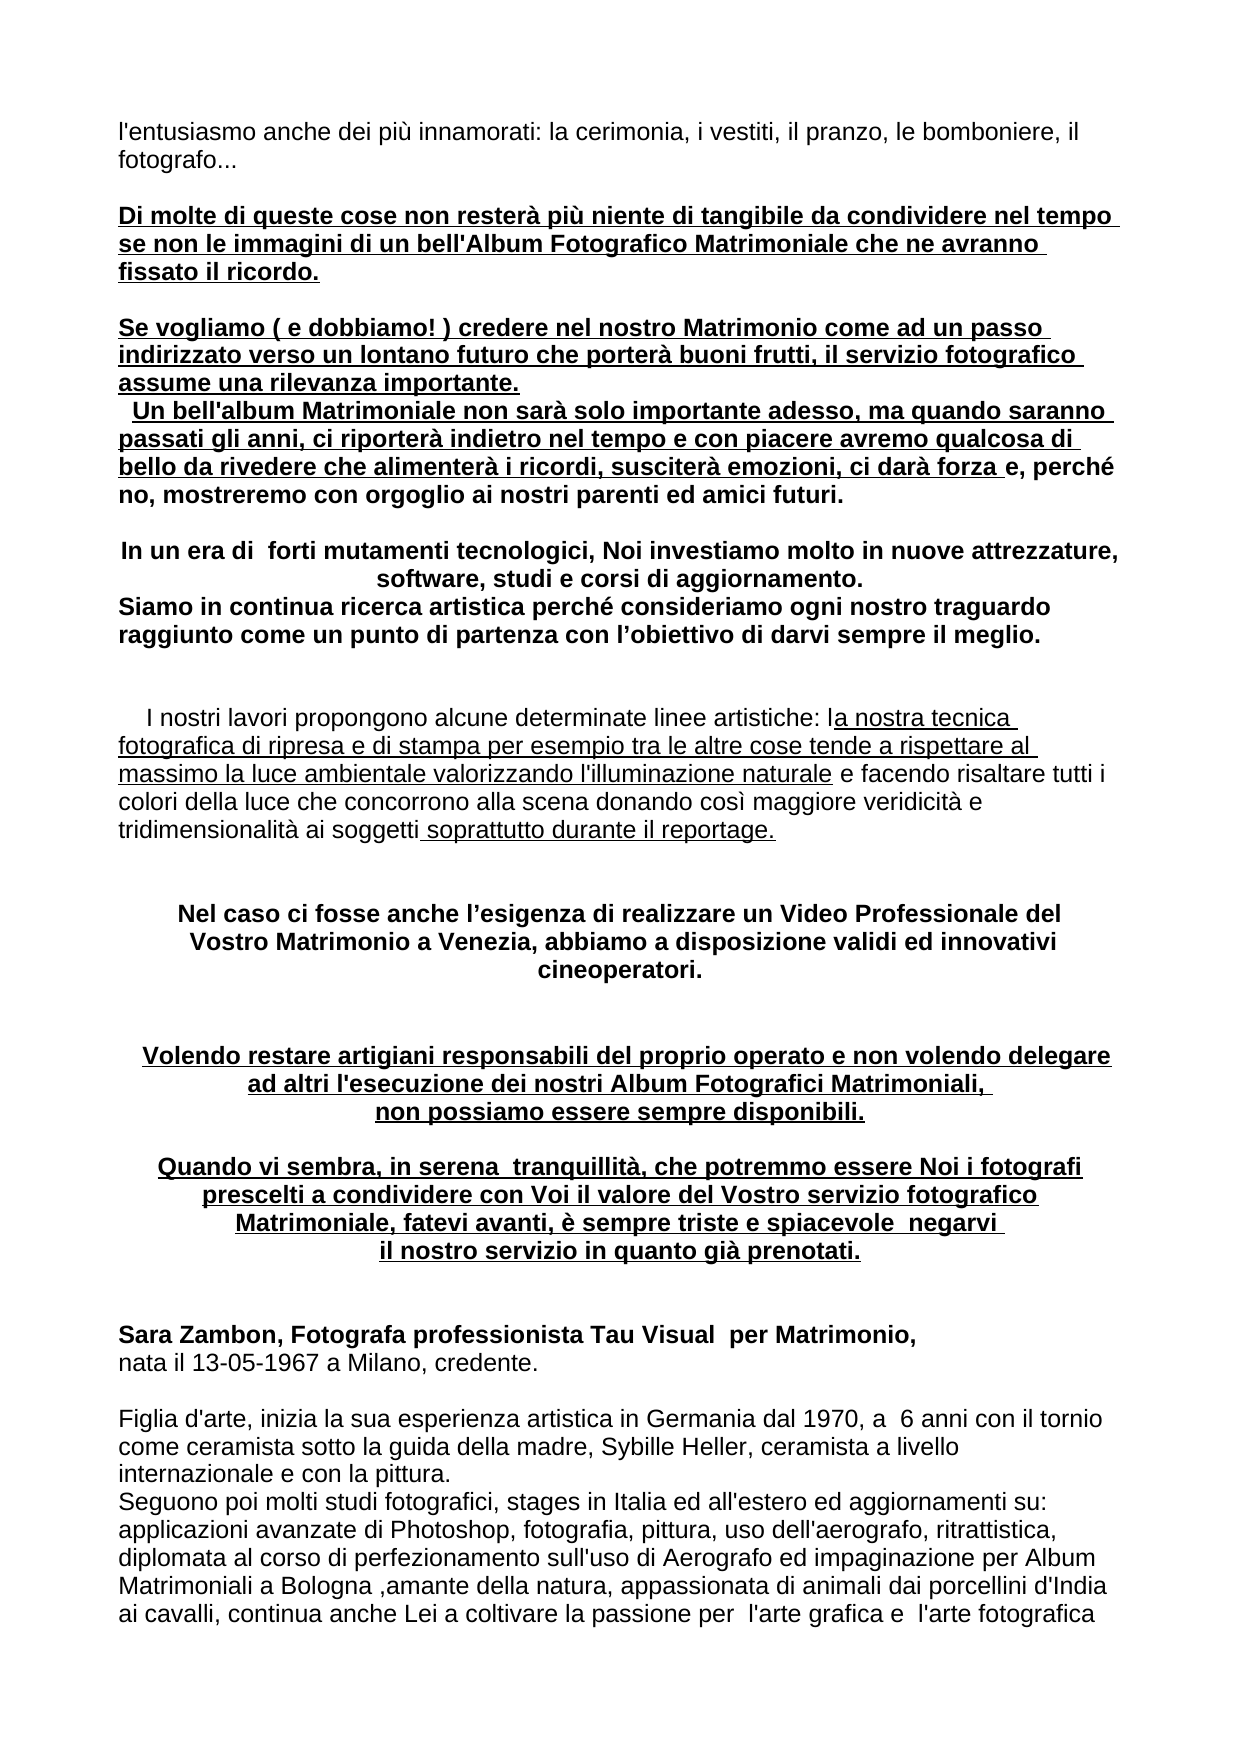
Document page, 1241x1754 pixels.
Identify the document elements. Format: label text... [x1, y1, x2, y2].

text Di molte di queste cose non resterà più niente di tangibile da condividere nel tempo se non le immagini di un bell'Album Fotografico Matrimoniale che ne avranno fissato il ricordo. [118, 202, 1122, 286]
text Un bell'album Matrimoniale non sarà solo importante adesso, ma quando saranno passati gli anni, ci riporterà indietro nel tempo e con piacere avremo qualcosa di bello da rivedere che alimenterà i ricordi, susciterà emozioni, ci darà forza e, perché no, mostreremo con orgoglio ai nostri parenti ed amici futuri. [118, 397, 1122, 509]
text nata il 13-05-1967 a Milano, credente. [118, 1349, 1122, 1377]
text Quando vi sembra, in serena tranquillità, che potremmo essere Noi i fotografi prescelti a condividere con Voi il valore del Vostro servizio fotografico Matrimoniale, fatevi avanti, è sempre triste e spiacevole negarvi [118, 1153, 1122, 1237]
text Figlia d'arte, inizia la sua esperienza artistica in Germania dal 1970, a 6 anni con il tornio come ceramista sotto la guida della madre, Sybille Heller, ceramista a livello internazionale e con la pittura. [118, 1404, 1122, 1488]
text Sara Zambon, Fotografa professionista Tau Visual per Matrimonio, [118, 1321, 1122, 1349]
text l'entusiasmo anche dei più innamorati: la cerimonia, i vestiti, il pranzo, le bomboniere, il fotografo... [118, 118, 1122, 174]
text non possiamo essere sempre disponibili. [118, 1097, 1122, 1125]
text Vostro Matrimonio a Venezia, abbiamo a disposizione validi ed innovativi cineoperatori. [118, 927, 1122, 983]
text Volendo restare artigiani responsabili del proprio operato e non volendo delegare ad altri l'esecuzione dei nostri Album Fotografici Matrimoniali, [118, 1042, 1122, 1097]
text Siamo in continua ricerca artistica perché consideriamo ogni nostro traguardo raggiunto come un punto di partenza con l’obiettivo di darvi sempre il meglio. [118, 592, 1122, 648]
text Se vogliamo ( e dobbiamo! ) credere nel nostro Matrimonio come ad un passo indirizzato verso un lontano futuro che porterà buoni frutti, il servizio fotografico assume una rilevanza importante. [118, 313, 1122, 397]
text I nostri lavori propongono alcune determinate linee artistiche: la nostra tecnica fotografica di ripresa e di stampa per esempio tra le altre cose tende a rispettare al massimo la luce ambientale valorizzando l'illuminazione naturale e facendo risaltare tutti i colori della luce che concorrono alla scena donando così maggiore veridicità e tridimensionalità ai soggetti soprattutto durante il reportage. [118, 704, 1122, 844]
text In un era di forti mutamenti tecnologici, Noi investiamo molto in nuove attrezzature, software, studi e corsi di aggiornamento. [118, 537, 1122, 592]
text il nostro servizio in quanto già prenotati. [118, 1237, 1122, 1265]
text Seguono poi molti studi fotografici, stages in Italia ed all'estero ed aggiornamenti su: applicazioni avanzate di Photoshop, fotografia, pittura, uso dell'aerografo, ritrattistica, diplomata al corso di perfezionamento sull'uso di Aerografo ed impaginazione per Album Matrimoniali a Bologna ,amante della natura, appassionata di animali dai porcellini d'India ai cavalli, continua anche Lei a coltivare la passione per l'arte grafica e l'arte fotografica [118, 1488, 1122, 1628]
text Nel caso ci fosse anche l’esigenza di realizzare un Video Professionale del [118, 899, 1122, 927]
